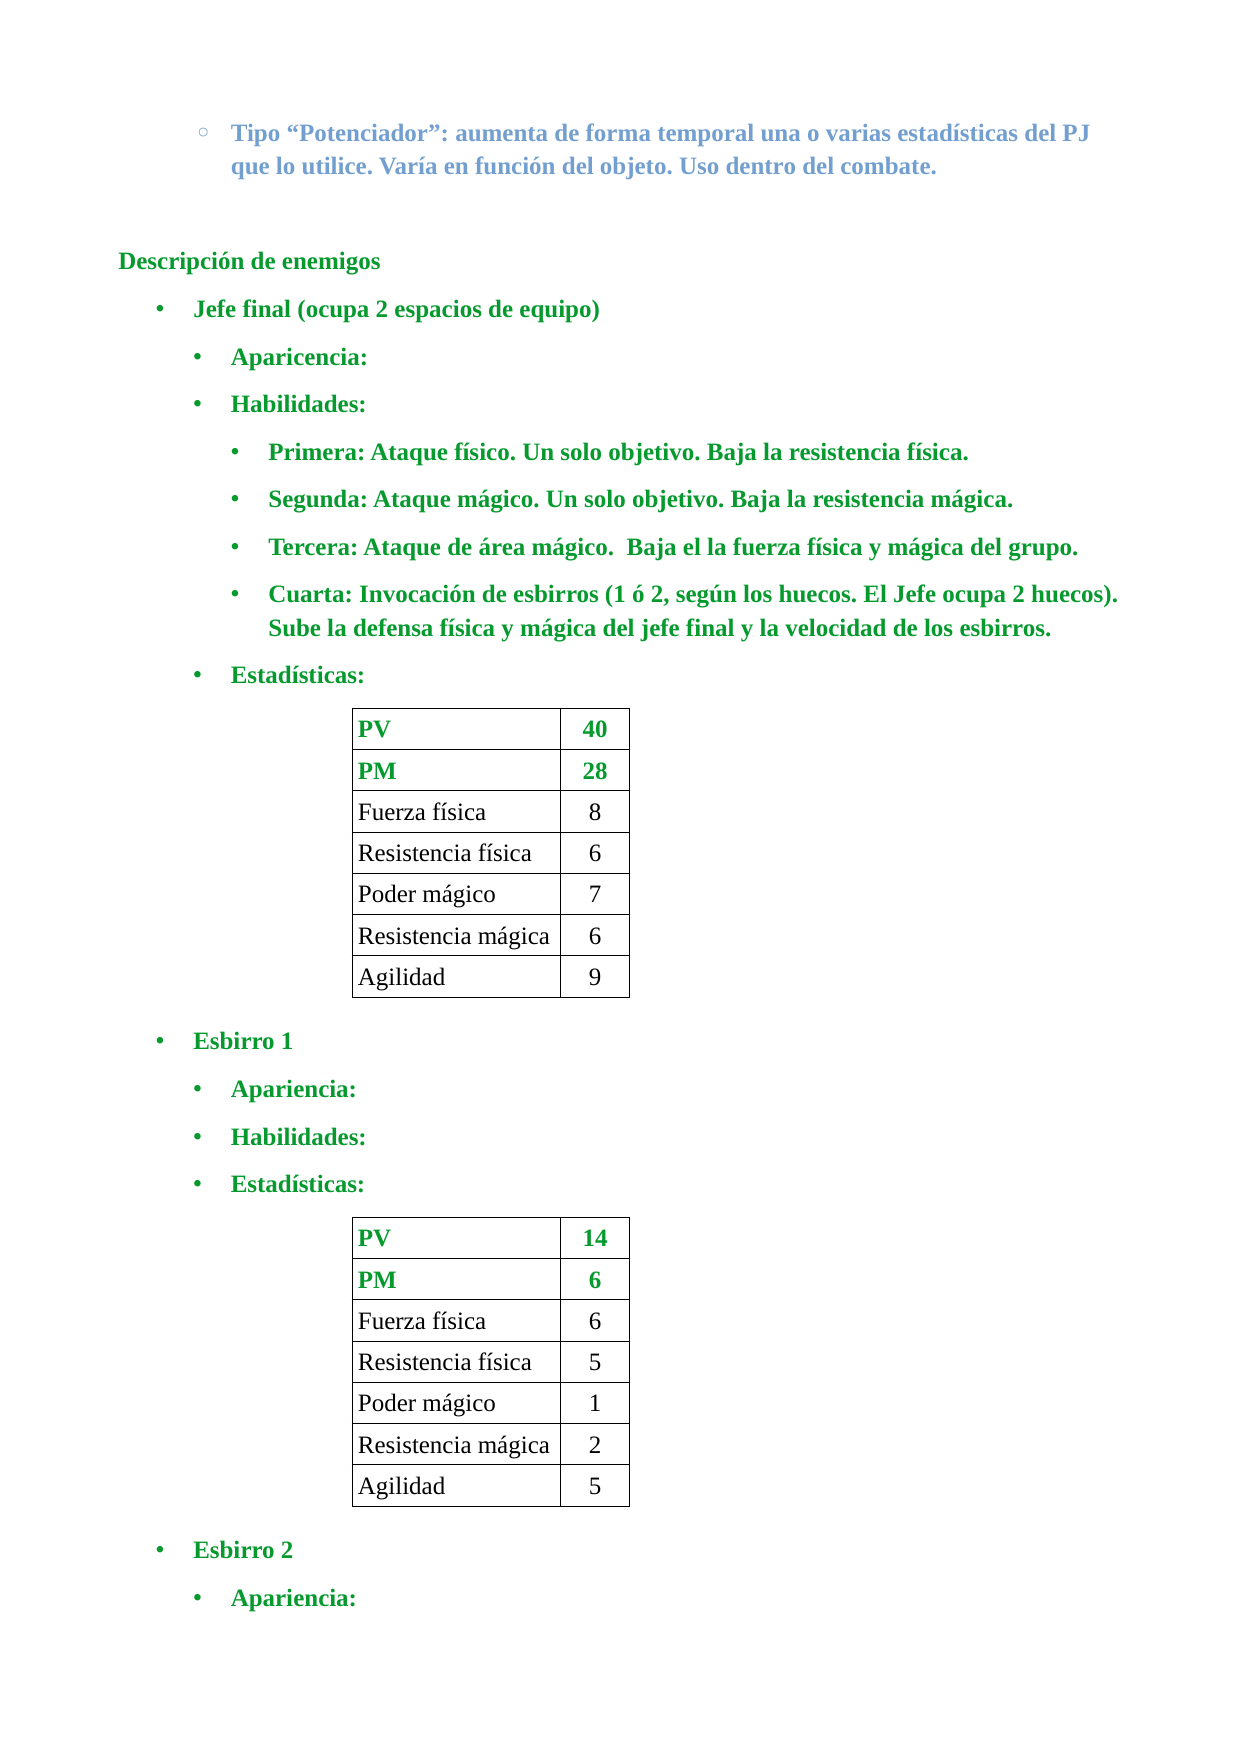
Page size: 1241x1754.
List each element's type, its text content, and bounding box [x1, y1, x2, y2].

table_cell Fuerza física [353, 1300, 560, 1341]
list Esbirro 1 [156, 1026, 1122, 1055]
list Tipo “Potenciador”: aumenta de forma temporal una o varias estadísticas del PJ que lo utilice. Varía en función del objeto. Uso dentro del combate. [193, 118, 1122, 180]
table_cell 28 [561, 750, 629, 790]
table_cell 1 [561, 1383, 629, 1423]
list Jefe final (ocupa 2 espacios de equipo) [156, 294, 1122, 323]
list Esbirro 2 [156, 1535, 1122, 1564]
table_cell PM [353, 1259, 560, 1299]
table_cell 9 [561, 956, 629, 997]
table_cell Resistencia mágica [353, 1424, 560, 1464]
table_cell Agilidad [353, 1465, 560, 1506]
text Descripción de enemigos [118, 246, 1122, 275]
table_cell Poder mágico [353, 874, 560, 914]
list Habilidades: [193, 1122, 1122, 1150]
table_cell Agilidad [353, 956, 560, 997]
list Estadísticas: [193, 1169, 1122, 1198]
table_cell Resistencia física [353, 833, 560, 873]
list Estadísticas: [193, 660, 1122, 689]
table_cell 6 [561, 833, 629, 873]
list Cuarta: Invocación de esbirros (1 ó 2, según los huecos. El Jefe ocupa 2 huecos). Sube la defensa física y mágica del jefe final y la velocidad de los esbirros. [231, 579, 1122, 641]
table_cell 7 [561, 874, 629, 914]
list Apariencia: [193, 1074, 1122, 1103]
table_cell 6 [561, 1300, 629, 1341]
table_cell Fuerza física [353, 791, 560, 832]
table_cell Resistencia mágica [353, 915, 560, 955]
table_cell PM [353, 750, 560, 790]
table_cell 2 [561, 1424, 629, 1464]
table_cell 5 [561, 1465, 629, 1506]
table_cell 5 [561, 1342, 629, 1382]
list Habilidades: [193, 389, 1122, 418]
list Primera: Ataque físico. Un solo objetivo. Baja la resistencia física. [231, 437, 1122, 466]
table_header PV [353, 709, 560, 749]
table_cell Poder mágico [353, 1383, 560, 1423]
table_cell 8 [561, 791, 629, 832]
list Segunda: Ataque mágico. Un solo objetivo. Baja la resistencia mágica. [231, 484, 1122, 513]
table_cell 6 [561, 1259, 629, 1299]
table_header PV [353, 1218, 560, 1258]
list Tercera: Ataque de área mágico. Baja el la fuerza física y mágica del grupo. [231, 532, 1122, 561]
table_header 14 [561, 1218, 629, 1258]
table_cell 6 [561, 915, 629, 955]
list Aparicencia: [193, 342, 1122, 370]
table_header 40 [561, 709, 629, 749]
table_cell Resistencia física [353, 1342, 560, 1382]
list Apariencia: [193, 1583, 1122, 1612]
